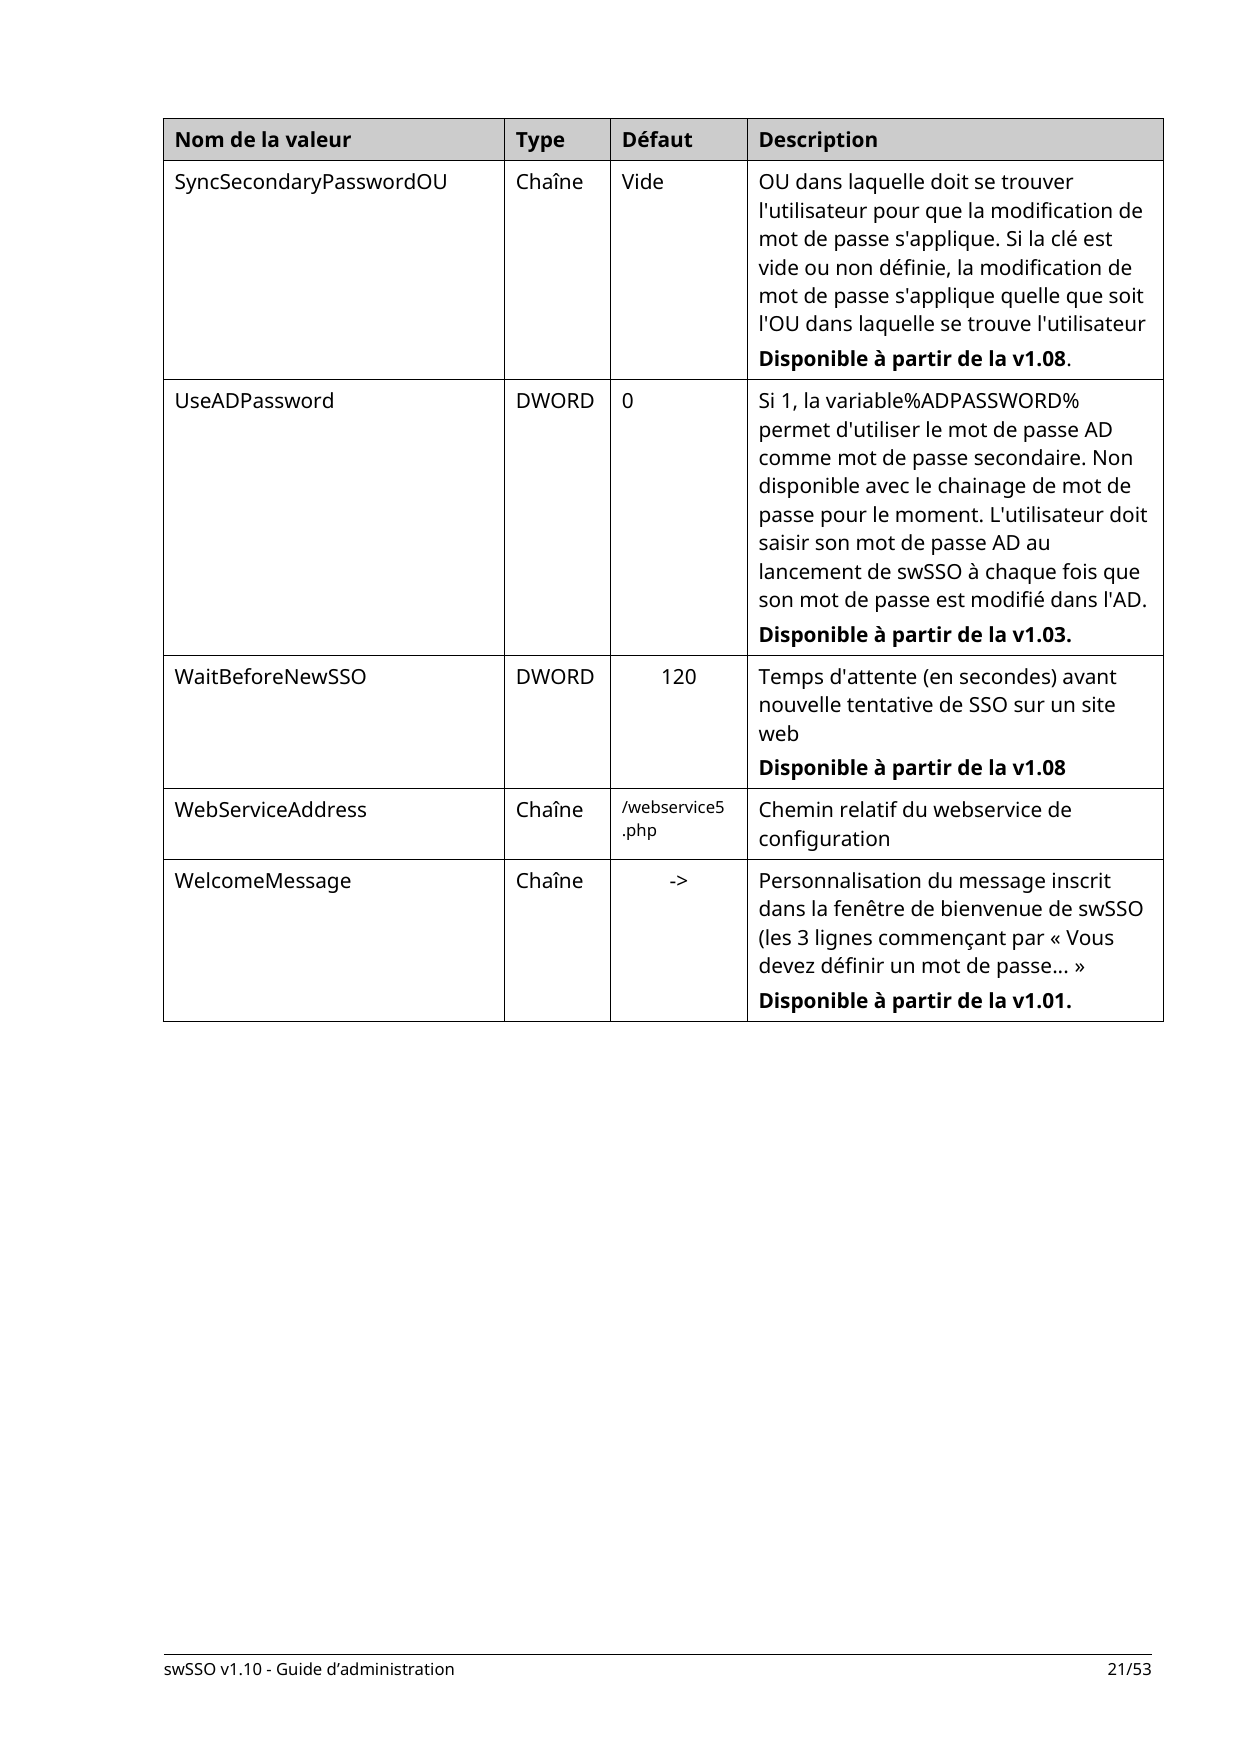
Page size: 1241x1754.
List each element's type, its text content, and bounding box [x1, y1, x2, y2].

table_cell Si 1, la variable%ADPASSWORD% permet d'utiliser le mot de passe AD comme mot de passe secondaire. Non disponible avec le chainage de mot de passe pour le moment. L'utilisateur doit saisir son mot de passe AD au lancement de swSSO à chaque fois que son mot de passe est modifié dans l'AD. Disponible à partir de la v1.03. [748, 380, 1163, 655]
table_cell 120 [611, 656, 747, 788]
table_cell Vide [611, 161, 747, 379]
table_cell WaitBeforeNewSSO [164, 656, 504, 788]
table_cell WelcomeMessage [164, 860, 504, 1021]
table_cell Temps d'attente (en secondes) avant nouvelle tentative de SSO sur un site web Disponible à partir de la v1.08 [748, 656, 1163, 788]
table_cell -> [611, 860, 747, 1021]
table_cell 0 [611, 380, 747, 655]
table_cell Chaîne [505, 789, 610, 859]
table_cell Personnalisation du message inscrit dans la fenêtre de bienvenue de swSSO (les 3 lignes commençant par « Vous devez définir un mot de passe... » Disponible à partir de la v1.01. [748, 860, 1163, 1021]
table_cell DWORD [505, 380, 610, 655]
table_cell SyncSecondaryPasswordOU [164, 161, 504, 379]
table_cell UseADPassword [164, 380, 504, 655]
table_cell Chemin relatif du webservice de configuration [748, 789, 1163, 859]
table_cell DWORD [505, 656, 610, 788]
table_header Description [748, 119, 1163, 160]
table_cell Chaîne [505, 161, 610, 379]
table_cell WebServiceAddress [164, 789, 504, 859]
table_cell /webservice5 .php [611, 789, 747, 859]
table_header Nom de la valeur [164, 119, 504, 160]
table_cell OU dans laquelle doit se trouver l'utilisateur pour que la modification de mot de passe s'applique. Si la clé est vide ou non définie, la modification de mot de passe s'applique quelle que soit l'OU dans laquelle se trouve l'utilisateur Disponible à partir de la v1.08. [748, 161, 1163, 379]
table_header Type [505, 119, 610, 160]
table_cell Chaîne [505, 860, 610, 1021]
table_header Défaut [611, 119, 747, 160]
